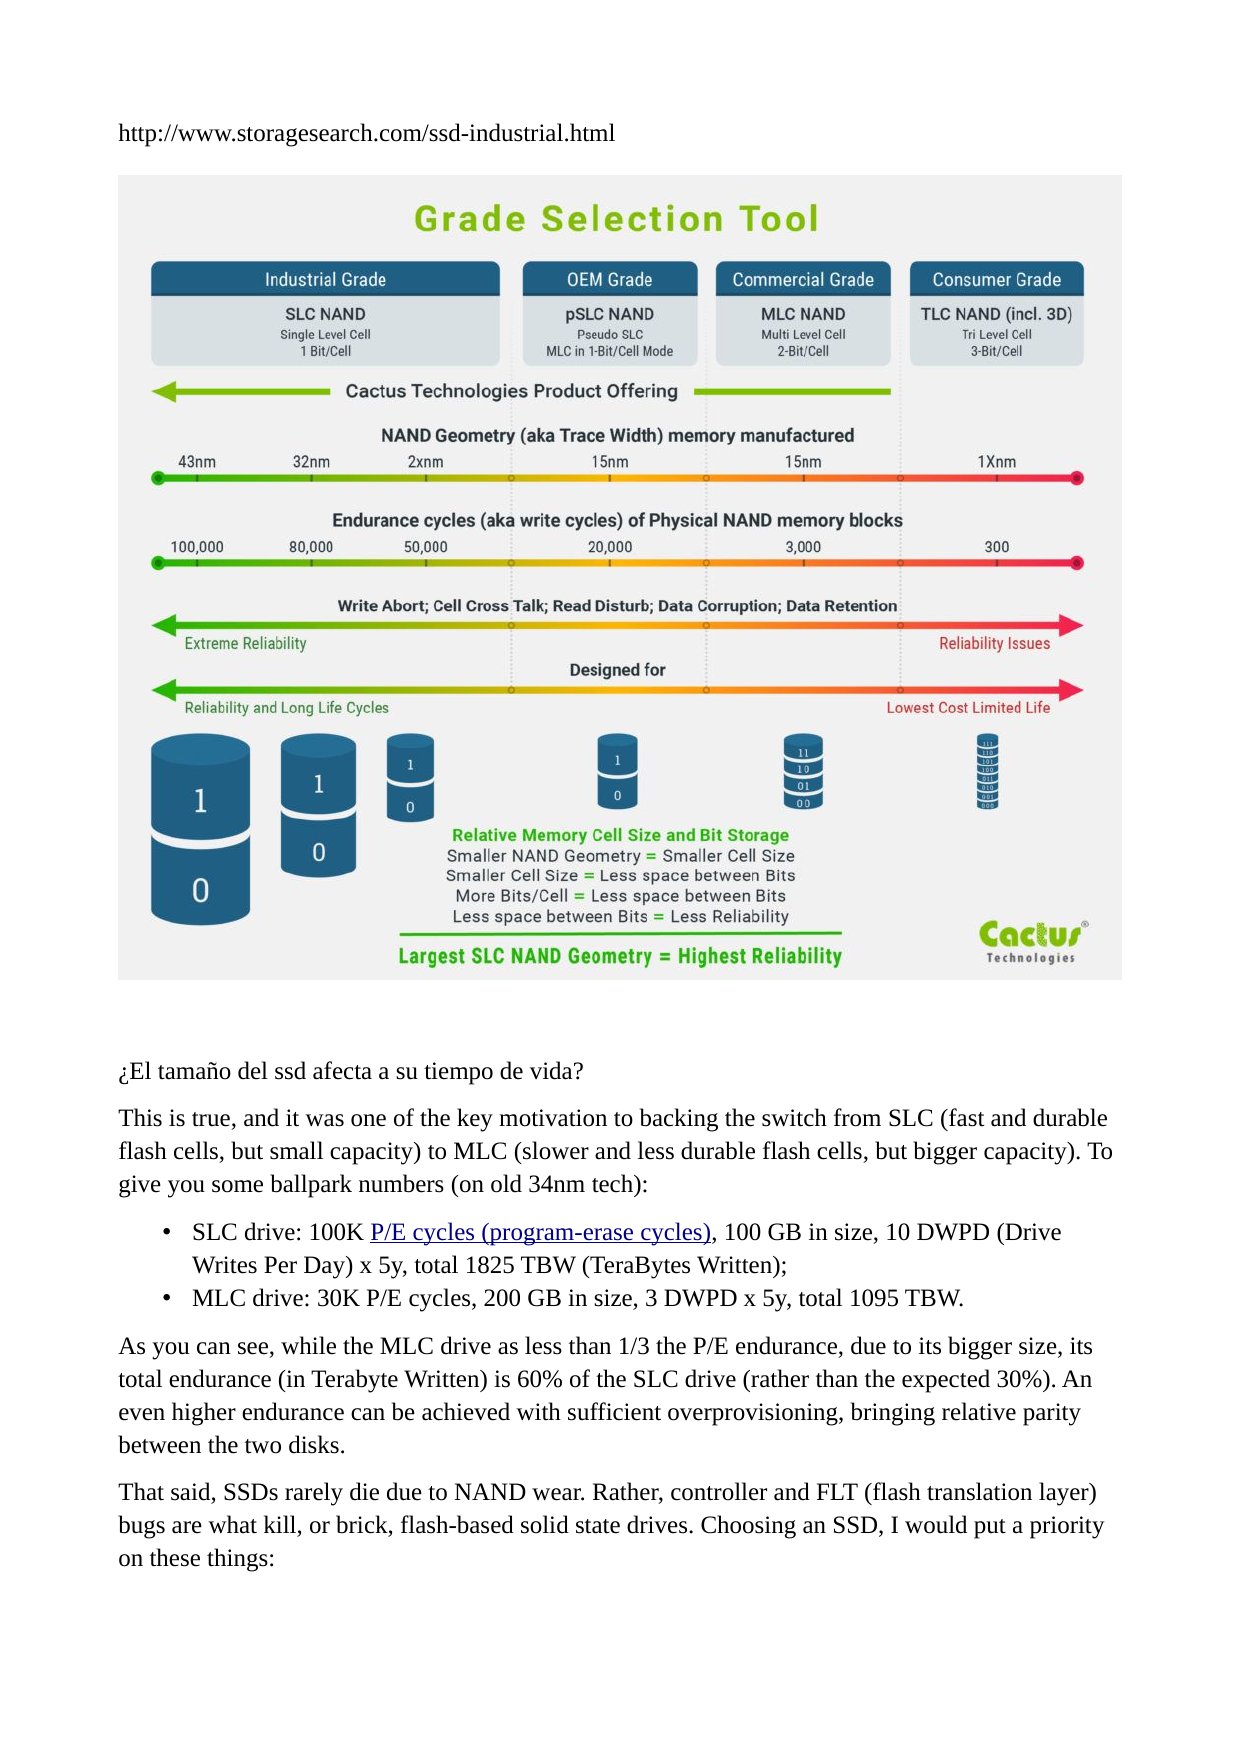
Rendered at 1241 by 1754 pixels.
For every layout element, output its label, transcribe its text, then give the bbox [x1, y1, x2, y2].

list MLC drive: 30K P/E cycles, 200 GB in size, 3 DWPD x 5y, total 1095 TBW. [162, 1283, 1122, 1312]
picture [118, 175, 1123, 980]
text http://www.storagesearch.com/ssd-industrial.html [118, 118, 1122, 147]
text ¿El tamaño del ssd afecta a su tiempo de vida? [118, 1056, 1122, 1084]
text As you can see, while the MLC drive as less than 1/3 the P/E endurance, due to its bigger size, its total endurance (in Terabyte Written) is 60% of the SLC drive (rather than the expected 30%). An even higher endurance can be achieved with sufficient overprovisioning, bringing relative parity between the two disks. [118, 1331, 1122, 1458]
list SLC drive: 100K P/E cycles (program-erase cycles), 100 GB in size, 10 DWPD (Drive Writes Per Day) x 5y, total 1825 TBW (TeraBytes Written); [162, 1217, 1122, 1279]
text That said, SSDs rarely die due to NAND wear. Rather, controller and FLT (flash translation layer) bugs are what kill, or brick, flash-based solid state drives. Choosing an SSD, I would put a priority on these things: [118, 1477, 1122, 1572]
text This is true, and it was one of the key motivation to backing the switch from SLC (fast and durable flash cells, but small capacity) to MLC (slower and less durable flash cells, but bigger capacity). To give you some ballpark numbers (on old 34nm tech): [118, 1103, 1122, 1198]
